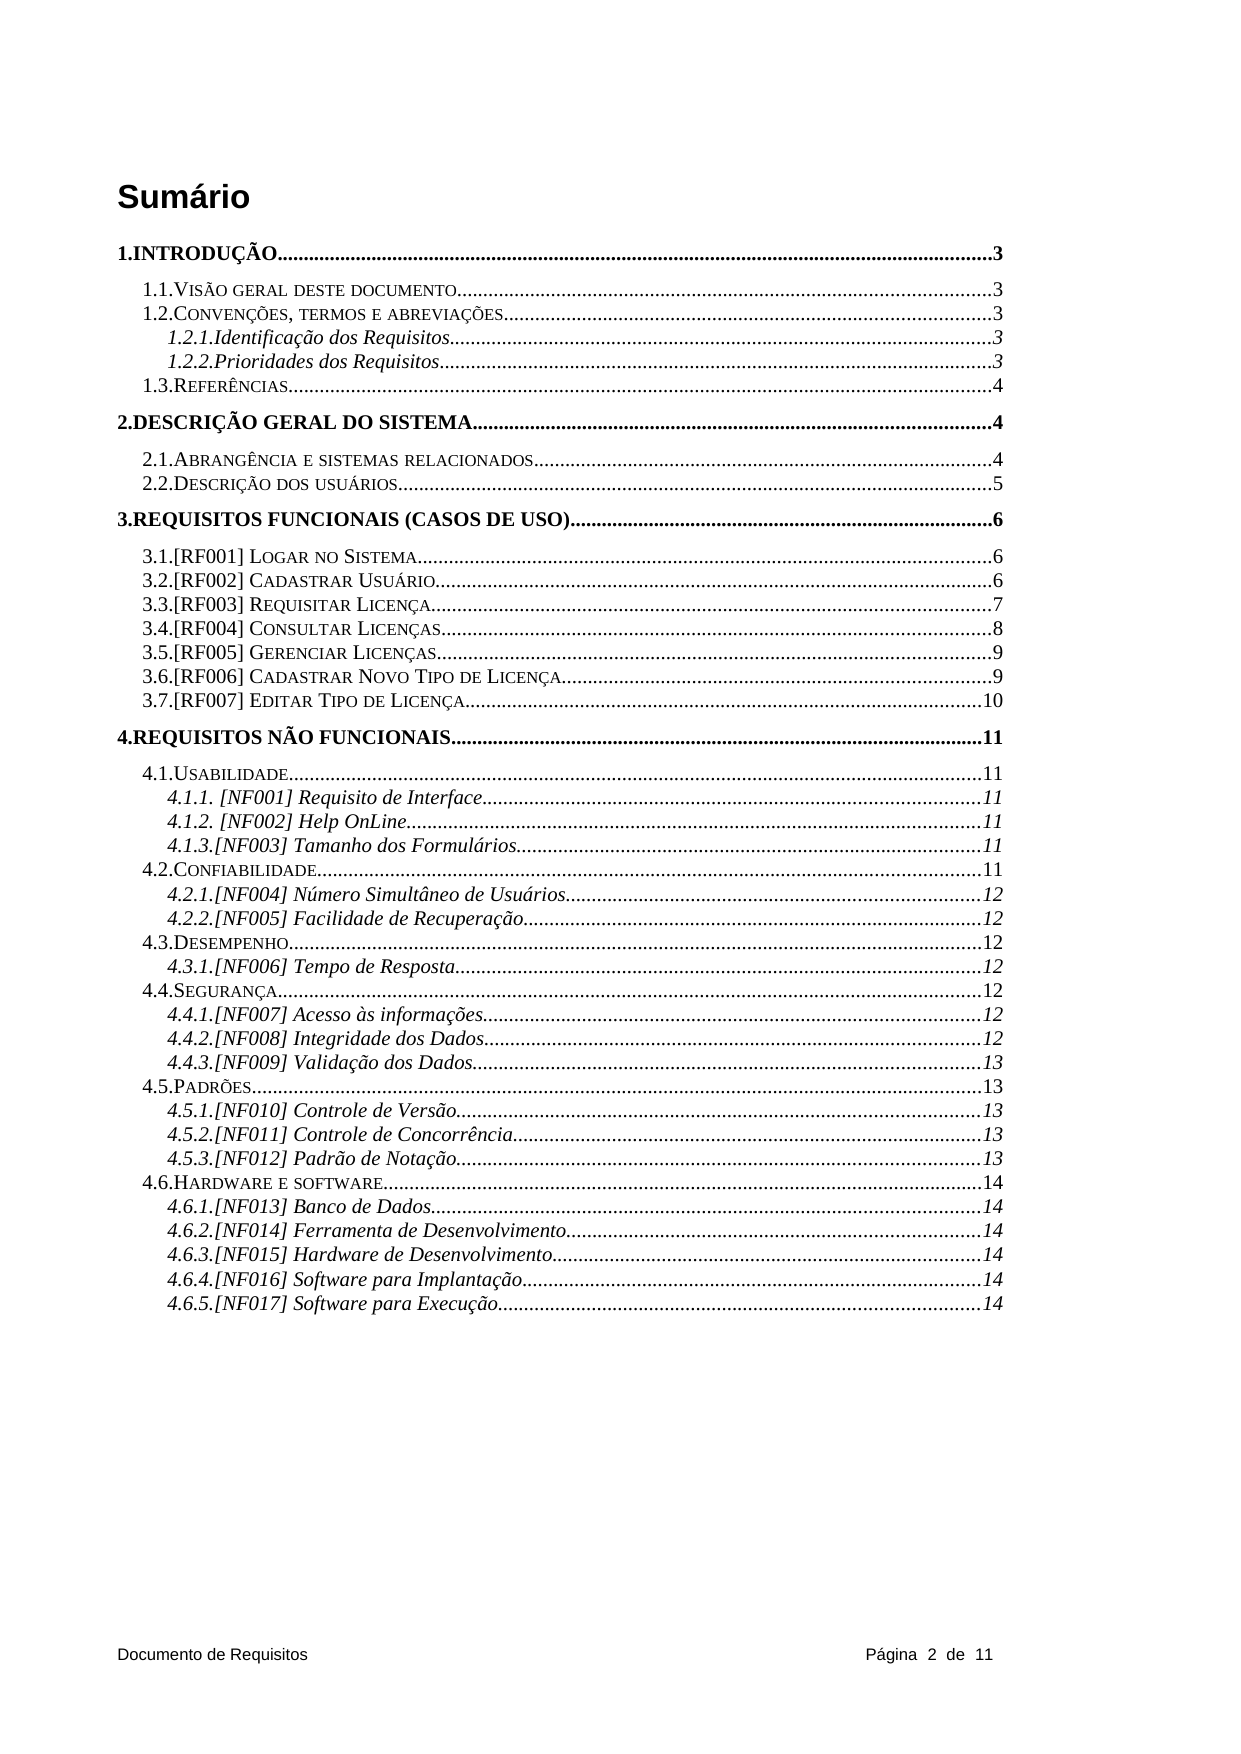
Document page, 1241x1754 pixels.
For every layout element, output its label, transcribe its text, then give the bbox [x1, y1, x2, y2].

text 2.2.Descrição dos usuários 5 [142, 471, 1003, 494]
text 1.3.Referências 4 [142, 373, 1003, 397]
text 3.1.[RF001] Logar no Sistema 6 [142, 544, 1003, 568]
text 4.1.1. [NF001] Requisito de Interface 11 [167, 785, 1003, 809]
text 4.1.2. [NF002] Help OnLine 11 [167, 809, 1003, 833]
text 4.1.Usabilidade 11 [142, 761, 1003, 785]
text 1.2.Convenções, termos e abreviações 3 [142, 301, 1003, 325]
text 4.4.1.[NF007] Acesso às informações 12 [167, 1002, 1003, 1026]
text 3.4.[RF004] Consultar Licenças 8 [142, 616, 1003, 640]
text 1.Introdução 3 [117, 241, 1003, 264]
text 4.6.4.[NF016] Software para Implantação 14 [167, 1266, 1003, 1291]
text 4.6.3.[NF015] Hardware de Desenvolvimento 14 [167, 1242, 1003, 1266]
text 2.Descrição geral do sistema 4 [117, 410, 1003, 434]
text 3.3.[RF003] Requisitar Licença 7 [142, 592, 1003, 616]
text 4.5.Padrões 13 [142, 1074, 1003, 1098]
text 4.4.Segurança 12 [142, 978, 1003, 1002]
text 4.6.1.[NF013] Banco de Dados 14 [167, 1194, 1003, 1218]
text 4.5.2.[NF011] Controle de Concorrência 13 [167, 1122, 1003, 1146]
text 4.1.3.[NF003] Tamanho dos Formulários 11 [167, 833, 1003, 857]
text 3.7.[RF007] Editar Tipo de Licença 10 [142, 688, 1003, 712]
text 3.6.[RF006] Cadastrar Novo Tipo de Licença 9 [142, 664, 1003, 688]
text 2.1.Abrangência e sistemas relacionados 4 [142, 446, 1003, 471]
text 4.Requisitos não funcionais 11 [117, 724, 1003, 749]
subtitle Sumário [117, 177, 1003, 216]
text 4.2.1.[NF004] Número Simultâneo de Usuários 12 [167, 881, 1003, 906]
text 4.3.Desempenho 12 [142, 929, 1003, 954]
text 4.6.2.[NF014] Ferramenta de Desenvolvimento 14 [167, 1218, 1003, 1242]
text 4.2.2.[NF005] Facilidade de Recuperação 12 [167, 906, 1003, 929]
text 3.2.[RF002] Cadastrar Usuário 6 [142, 568, 1003, 592]
text 3.Requisitos funcionais (casos de uso) 6 [117, 507, 1003, 531]
text 4.6.Hardware e software 14 [142, 1170, 1003, 1194]
text 4.6.5.[NF017] Software para Execução 14 [167, 1291, 1003, 1314]
text 4.4.3.[NF009] Validação dos Dados 13 [167, 1050, 1003, 1074]
text 1.2.1.Identificação dos Requisitos 3 [167, 325, 1003, 349]
text 4.5.1.[NF010] Controle de Versão 13 [167, 1098, 1003, 1122]
text 4.4.2.[NF008] Integridade dos Dados 12 [167, 1026, 1003, 1050]
text 4.2.Confiabilidade 11 [142, 857, 1003, 881]
text 4.5.3.[NF012] Padrão de Notação 13 [167, 1146, 1003, 1170]
text 3.5.[RF005] Gerenciar Licenças 9 [142, 640, 1003, 664]
text 1.2.2.Prioridades dos Requisitos 3 [167, 349, 1003, 373]
text 4.3.1.[NF006] Tempo de Resposta 12 [167, 954, 1003, 978]
text 1.1.Visão geral deste documento 3 [142, 277, 1003, 301]
